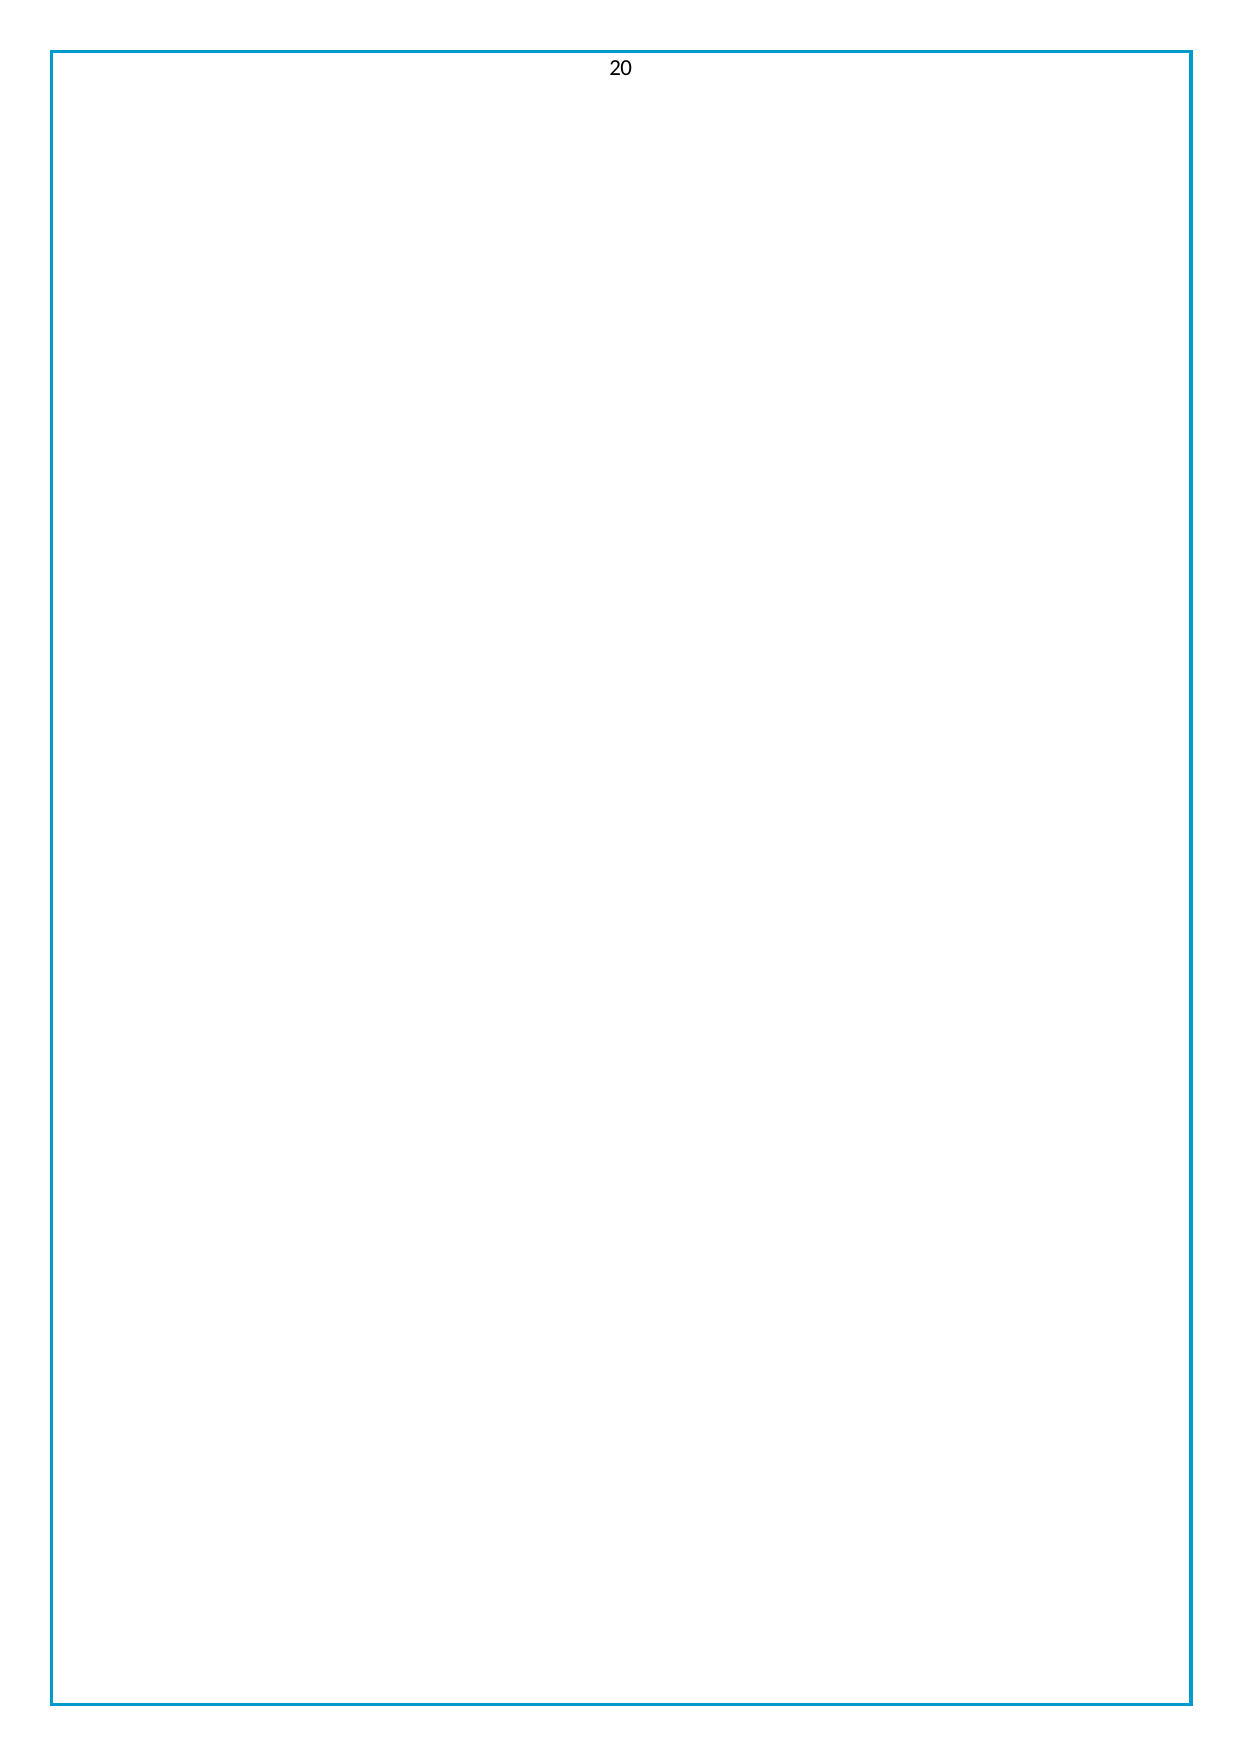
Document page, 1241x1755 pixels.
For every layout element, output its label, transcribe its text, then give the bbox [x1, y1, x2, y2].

text 20 [148, 53, 1093, 81]
